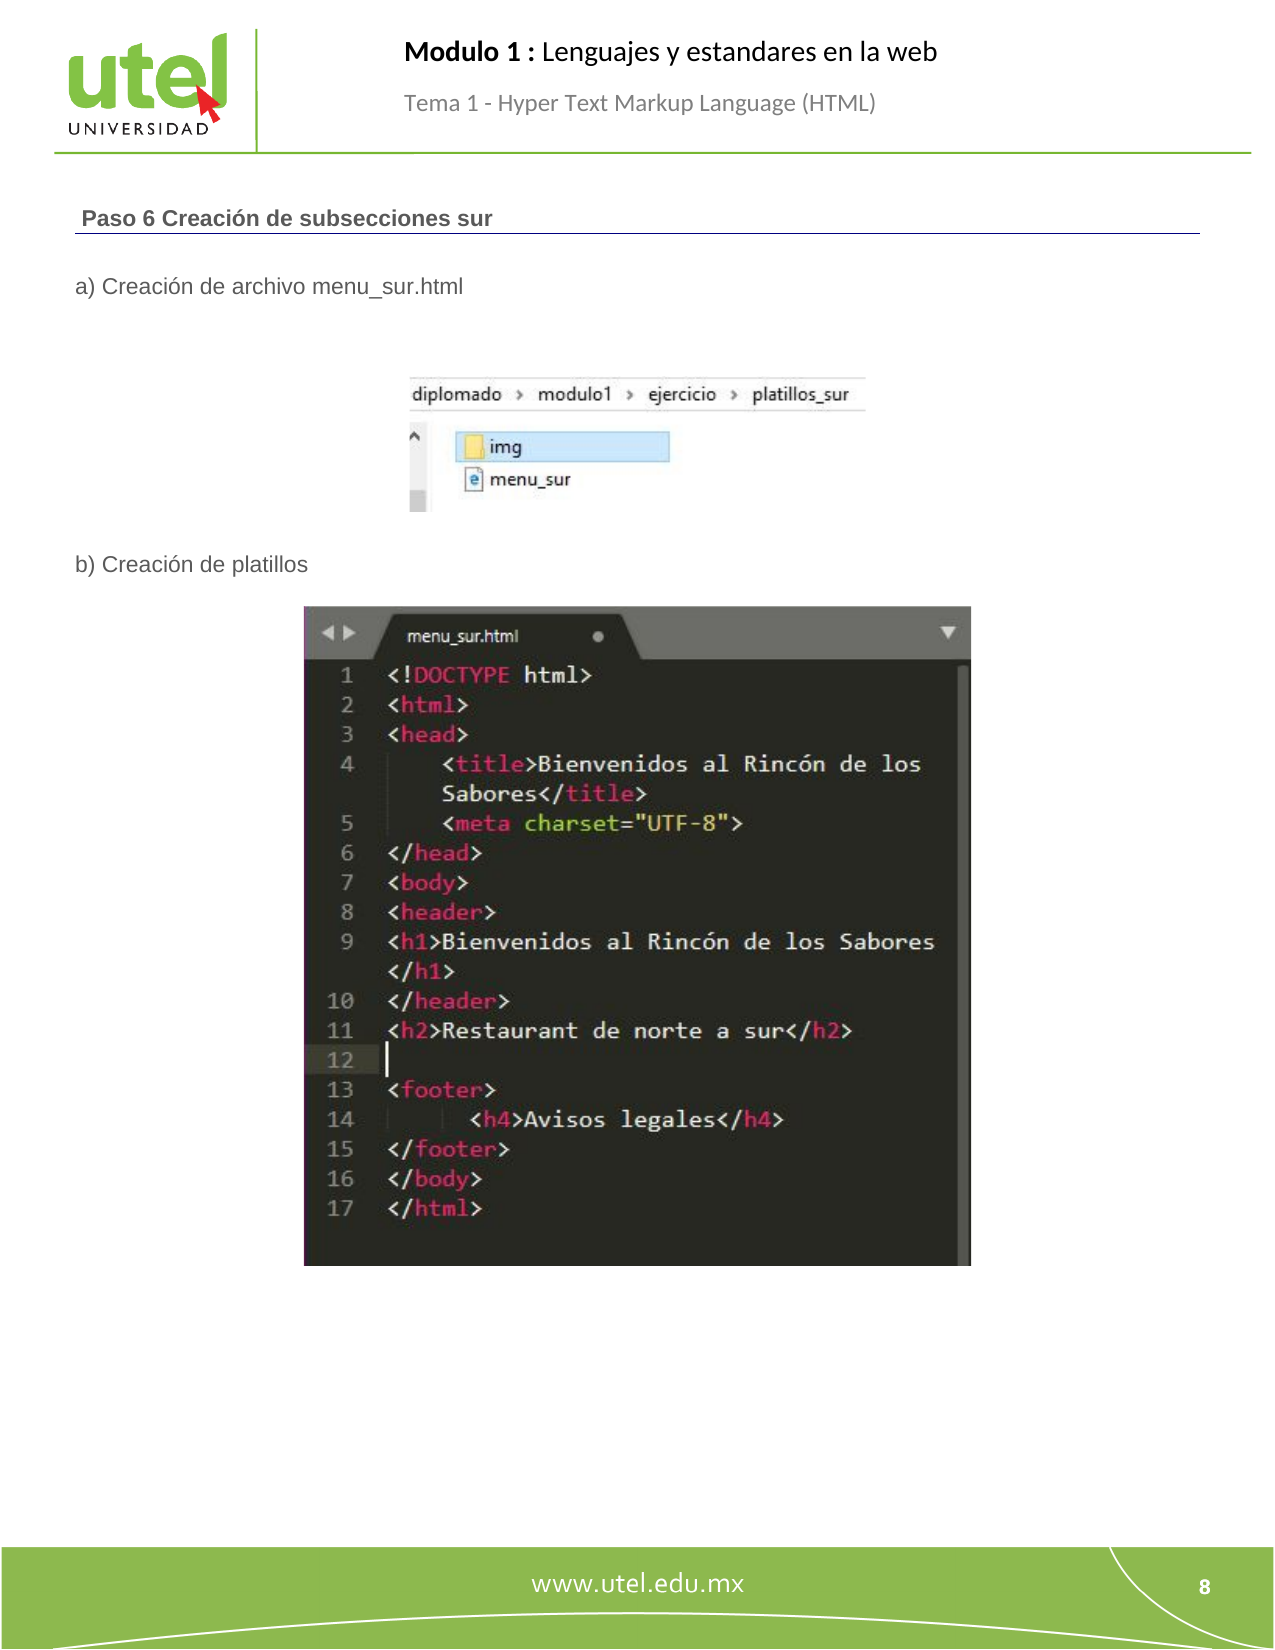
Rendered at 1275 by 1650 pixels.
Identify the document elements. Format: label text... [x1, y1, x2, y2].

text Paso 6 Creación de subsecciones sur [75, 205, 1200, 233]
picture [303, 606, 972, 1266]
picture [1, 1534, 1274, 1649]
text a) Creación de archivo menu_sur.html [75, 273, 1200, 299]
picture [67, 23, 228, 144]
picture [409, 376, 866, 512]
text b) Creación de platillos [75, 551, 1200, 577]
